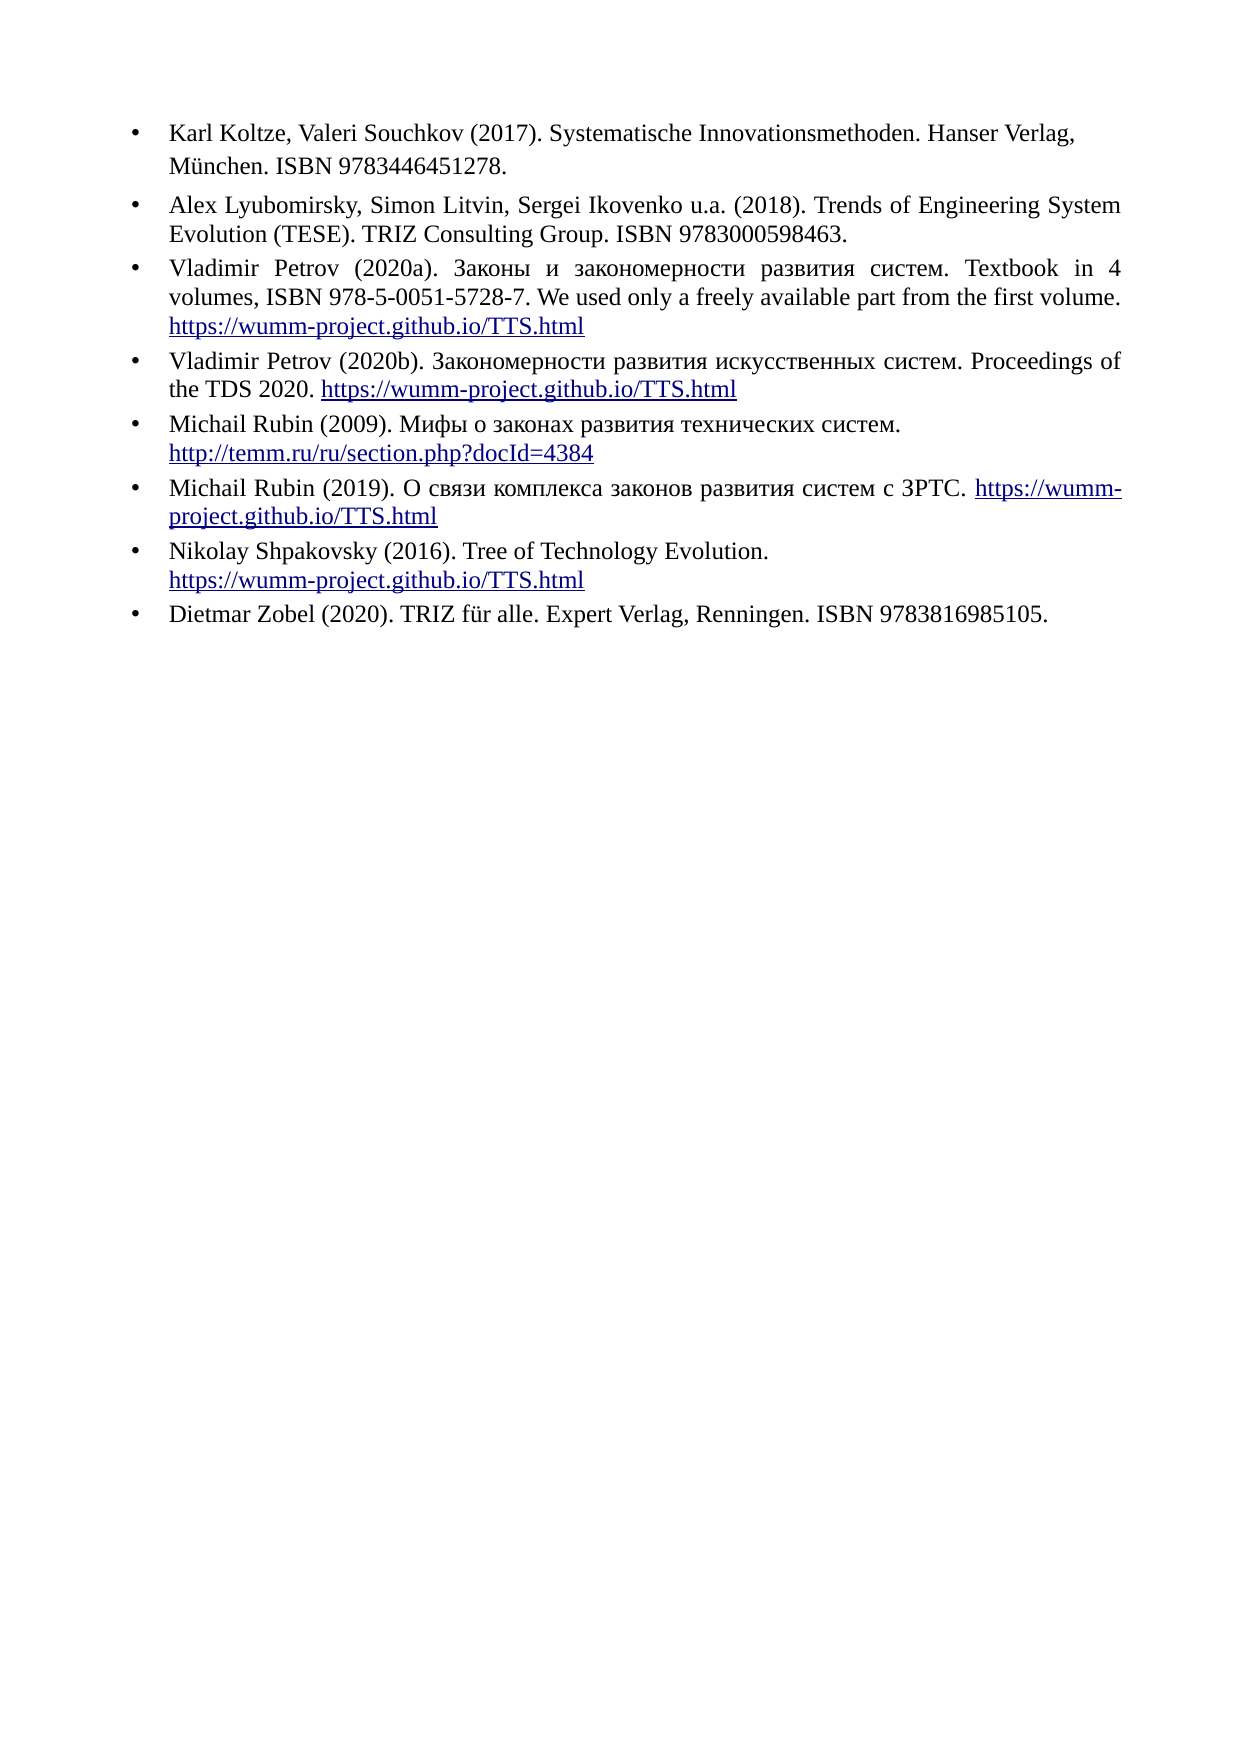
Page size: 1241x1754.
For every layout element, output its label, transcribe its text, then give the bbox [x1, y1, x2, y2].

list Vladimir Petrov (2020b). Закономерности развития искусственных систем. Proceedings of the TDS 2020. https://wumm-project.github.io/TTS.html [131, 346, 1122, 403]
list Michail Rubin (2019). О связи комплекса законов развития систем с ЗРТС. https://wumm-project.github.io/TTS.html [131, 473, 1122, 530]
list Karl Koltze, Valeri Souchkov (2017). Systematische Innovationsmethoden. Hanser Verlag, München. ISBN 9783446451278. [131, 118, 1122, 180]
list Alex Lyubomirsky, Simon Litvin, Sergei Ikovenko u.a. (2018). Trends of Engineering System Evolution (TESE). TRIZ Consulting Group. ISBN 9783000598463. [131, 190, 1122, 248]
list Nikolay Shpakovsky (2016). Tree of Technology Evolution. https://wumm-project.github.io/TTS.html [131, 536, 1122, 593]
list Dietmar Zobel (2020). TRIZ für alle. Expert Verlag, Renningen. ISBN 9783816985105. [131, 599, 1122, 628]
list Michail Rubin (2009). Мифы о законах развития технических систем. http://temm.ru/ru/section.php?docId=4384 [131, 409, 1122, 467]
list Vladimir Petrov (2020a). Законы и закономерности развития систем. Textbook in 4 volumes, ISBN 978-5-0051-5728-7. We used only a freely available part from the first volume. https://wumm-project.github.io/TTS.html [131, 253, 1122, 340]
